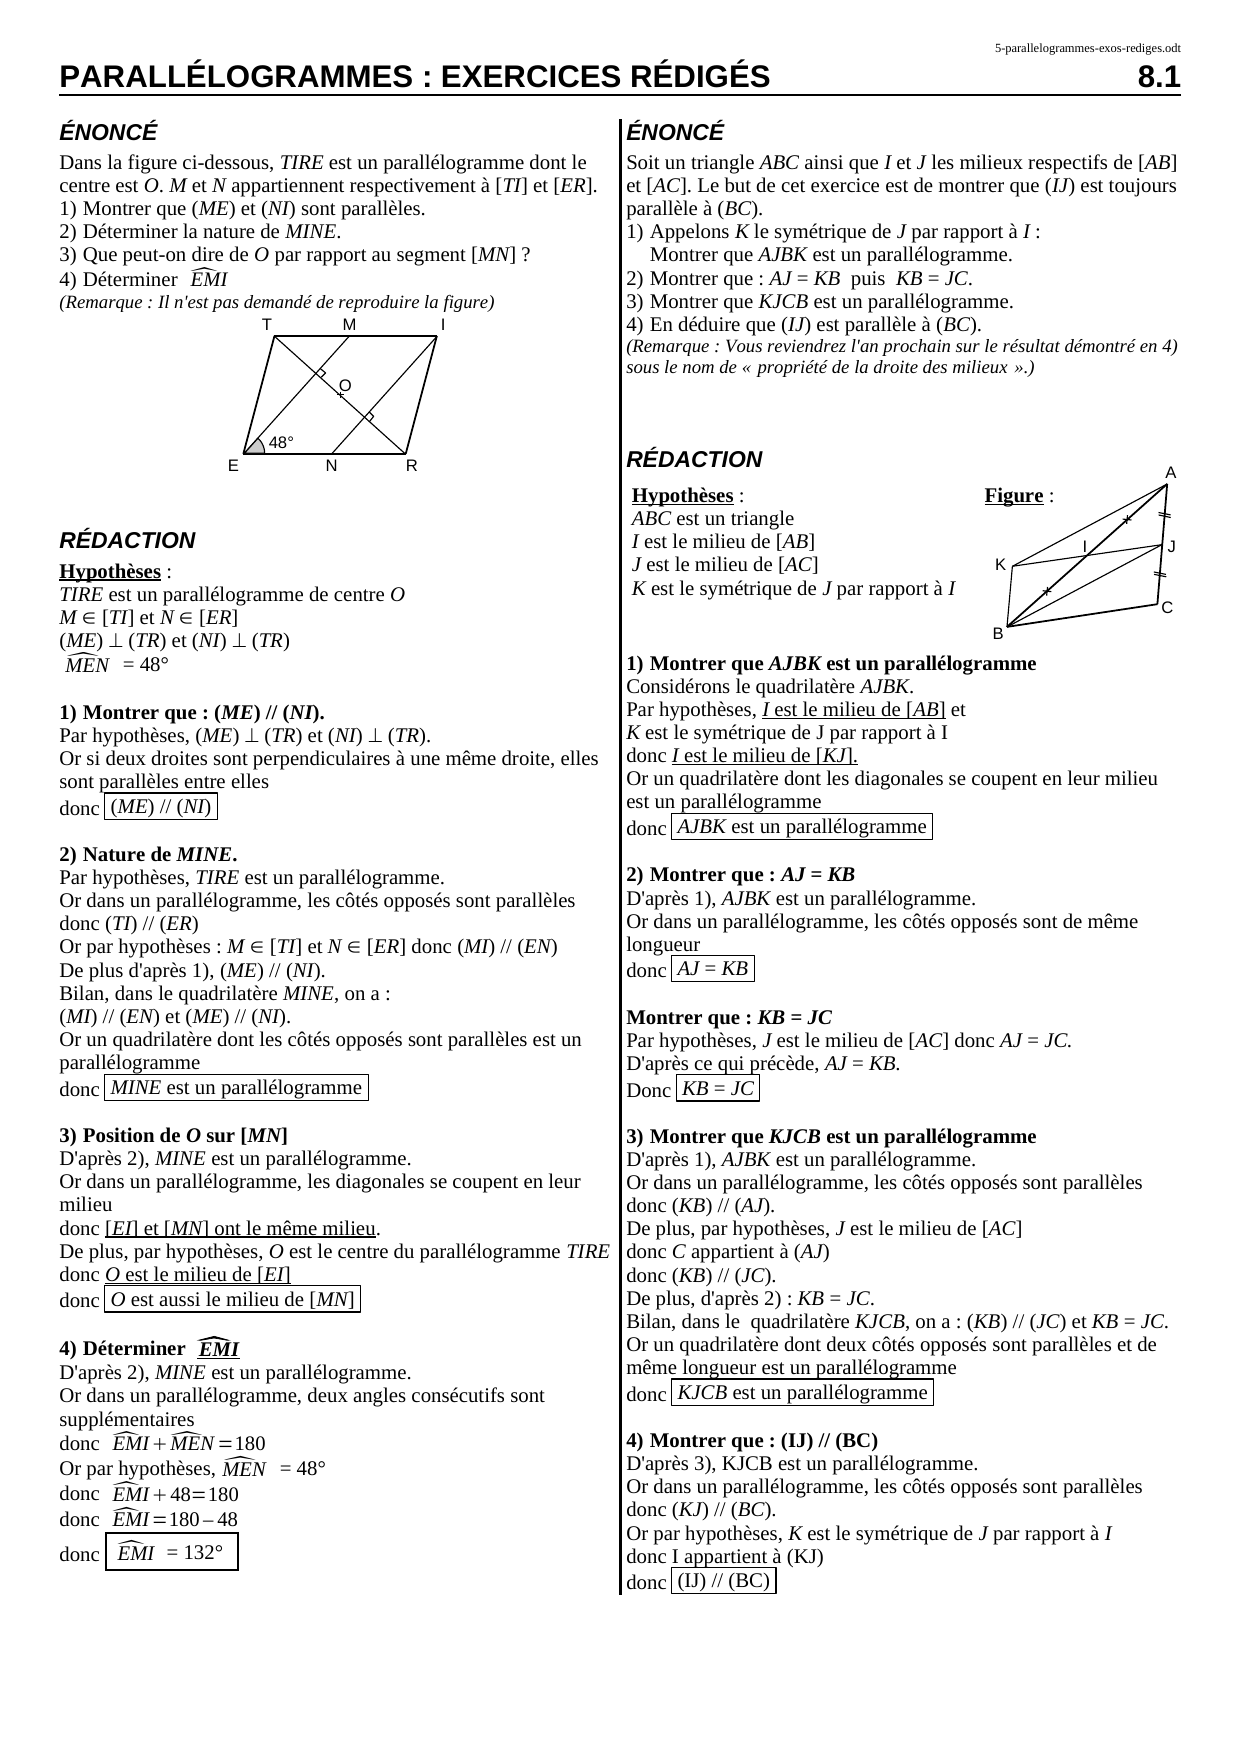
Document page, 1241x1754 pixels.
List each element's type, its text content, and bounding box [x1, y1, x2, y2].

text Or dans un parallélogramme, les diagonales se coupent en leur milieu [59, 1170, 614, 1216]
text Or un quadrilatère dont les diagonales se coupent en leur milieu est un parallélogramme [626, 767, 1181, 813]
text Bilan, dans le quadrilatère MINE, on a : (MI) // (EN) et (ME) // (NI). [59, 982, 614, 1028]
table_header Figure : [979, 478, 1181, 605]
text donc [672, 814, 932, 839]
text donc [369, 1074, 614, 1101]
text Par hypothèses, (ME) ⊥ (TR) et (NI) ⊥ (TR). [59, 724, 614, 747]
list Que peut-on dire de O par rapport au segment [MN] ? [59, 243, 614, 266]
text Donc [760, 1075, 1181, 1102]
text donc [626, 1379, 671, 1406]
text De plus, d'après 2) : KB = JC. [626, 1287, 1181, 1310]
text Donc [626, 1075, 676, 1102]
text donc [59, 1074, 104, 1101]
text Or par hypothèses : M ∈ [TI] et N ∈ [ER] donc (MI) // (EN) [59, 935, 614, 958]
text D'après 1), AJBK est un parallélogramme. [626, 886, 1181, 909]
list Montrer que (ME) et (NI) sont parallèles. [59, 197, 614, 220]
text donc [59, 1286, 104, 1312]
text Rédaction [59, 528, 614, 554]
text Or un quadrilatère dont les côtés opposés sont parallèles est un parallélogramme [59, 1028, 614, 1074]
text (Remarque : Vous reviendrez l'an prochain sur le résultat démontré en 4) sous le nom de « propriété de la droite des milieux ».) [626, 336, 1181, 377]
text Or un quadrilatère dont deux côtés opposés sont parallèles et de même longueur est un parallélogramme [626, 1333, 1181, 1379]
text Or dans un parallélogramme, deux angles consécutifs sont supplémentaires [59, 1384, 614, 1431]
text De plus d'après 1), (ME) // (NI). [59, 958, 614, 982]
list Nature de MINE. [59, 843, 614, 866]
text D'après 2), MINE est un parallélogramme. [59, 1147, 614, 1170]
text Or par hypothèses, = 48° [59, 1456, 614, 1481]
text donc [934, 1379, 1181, 1406]
text D'après 1), AJBK est un parallélogramme. [626, 1148, 1181, 1171]
text donc (KJ) // (BC). [626, 1498, 1181, 1521]
text donc [105, 1286, 360, 1311]
text Or dans un parallélogramme, les côtés opposés sont parallèles [626, 1475, 1181, 1498]
text donc [105, 1075, 368, 1100]
text M ∈ [TI] et N ∈ [ER] [59, 606, 614, 629]
text De plus, par hypothèses, J est le milieu de [AC] donc C appartient à (AJ) [626, 1217, 1181, 1263]
text Montrer que : KB = JC [626, 1006, 1181, 1029]
text donc [218, 793, 614, 820]
text (ME) ⊥ (TR) et (NI) ⊥ (TR) [59, 629, 614, 652]
text donc [59, 1506, 614, 1532]
text Soit un triangle ABC ainsi que I et J les milieux respectifs de [AB] et [AC]. Le but de cet exercice est de montrer que (IJ) est toujours parallèle à (BC). [626, 151, 1181, 220]
text Par hypothèses, TIRE est un parallélogramme. [59, 866, 614, 889]
text donc [755, 956, 1181, 982]
text Or dans un parallélogramme, les côtés opposés sont de même longueur [626, 909, 1181, 956]
table_header Hypothèses : ABC est un triangle I est le milieu de [AB] J est le milieu de [AC] K est le symétrique de J par rapport à I [626, 478, 979, 605]
text donc [59, 1481, 614, 1506]
text Considérons le quadrilatère AJBK. [626, 674, 1181, 698]
text donc [EI] et [MN] ont le même milieu. [59, 1216, 614, 1239]
list Appelons K le symétrique de J par rapport à I : Montrer que AJBK est un parallélogramme. [626, 220, 1181, 266]
text Parallélogrammes : Exercices rédigés 8.1 [59, 59, 1181, 94]
text Rédaction [626, 447, 1181, 472]
list Position de O sur [MN] [59, 1124, 614, 1147]
text Or si deux droites sont perpendiculaires à une même droite, elles sont parallèles entre elles [59, 747, 614, 793]
list En déduire que (IJ) est parallèle à (BC). [626, 313, 1181, 336]
text TIRE est un parallélogramme de centre O [59, 583, 614, 606]
text Bilan, dans le quadrilatère KJCB, on a : (KB) // (JC) et KB = JC. [626, 1310, 1181, 1333]
text donc (KB) // (JC). [626, 1263, 1181, 1287]
text donc [777, 1568, 1181, 1594]
text donc [59, 793, 104, 820]
text = 132° [110, 1540, 234, 1565]
text [239, 1532, 614, 1571]
text Énoncé [626, 119, 1181, 145]
list Montrer que : (IJ) // (BC) [626, 1429, 1181, 1452]
text D'après 3), KJCB est un parallélogramme. [626, 1452, 1181, 1475]
text [107, 1534, 237, 1569]
text De plus, par hypothèses, O est le centre du parallélogramme TIRE [59, 1239, 614, 1263]
text donc [626, 813, 671, 840]
text Donc [677, 1075, 759, 1100]
text Or dans un parallélogramme, les côtés opposés sont parallèles [626, 1171, 1181, 1194]
list Déterminer la nature de MINE. [59, 220, 614, 243]
text donc [361, 1286, 614, 1312]
list Déterminer [59, 266, 614, 292]
list Montrer que : (ME) // (NI). [59, 701, 614, 724]
list Montrer que : AJ = KB puis KB = JC. [626, 266, 1181, 289]
list Montrer que AJBK est un parallélogramme [626, 651, 1181, 674]
text donc O est le milieu de [EI] [59, 1263, 614, 1286]
text (Remarque : Il n'est pas demandé de reproduire la figure) [59, 292, 614, 312]
text donc [626, 1568, 671, 1594]
text Énoncé [59, 119, 614, 145]
text Or par hypothèses, K est le symétrique de J par rapport à I donc I appartient à (KJ) [626, 1521, 1181, 1568]
text donc [626, 956, 671, 982]
text D'après ce qui précède, AJ = KB. [626, 1052, 1181, 1075]
list Montrer que KJCB est un parallélogramme [626, 1125, 1181, 1148]
text donc [672, 956, 754, 981]
text donc [933, 813, 1181, 840]
text donc [59, 1431, 614, 1456]
text Par hypothèses, J est le milieu de [AC] donc AJ = JC. [626, 1029, 1181, 1052]
text donc [672, 1380, 933, 1405]
text Or dans un parallélogramme, les côtés opposés sont parallèles [59, 889, 614, 912]
list Déterminer [59, 1336, 614, 1361]
text Par hypothèses, I est le milieu de [AB] et K est le symétrique de J par rapport à I donc I est le milieu de [KJ]. [626, 698, 1181, 767]
text donc [105, 794, 217, 819]
text = 48° [59, 652, 614, 677]
text Hypothèses : [59, 559, 614, 583]
text donc [672, 1568, 775, 1593]
text donc (TI) // (ER) [59, 912, 614, 935]
list Montrer que : AJ = KB [626, 863, 1181, 886]
text donc (KB) // (AJ). [626, 1194, 1181, 1217]
list Montrer que KJCB est un parallélogramme. [626, 289, 1181, 313]
text Dans la figure ci-dessous, TIRE est un parallélogramme dont le centre est O. M et N appartiennent respectivement à [TI] et [ER]. [59, 151, 614, 197]
text donc [59, 1532, 105, 1571]
text D'après 2), MINE est un parallélogramme. [59, 1361, 614, 1384]
